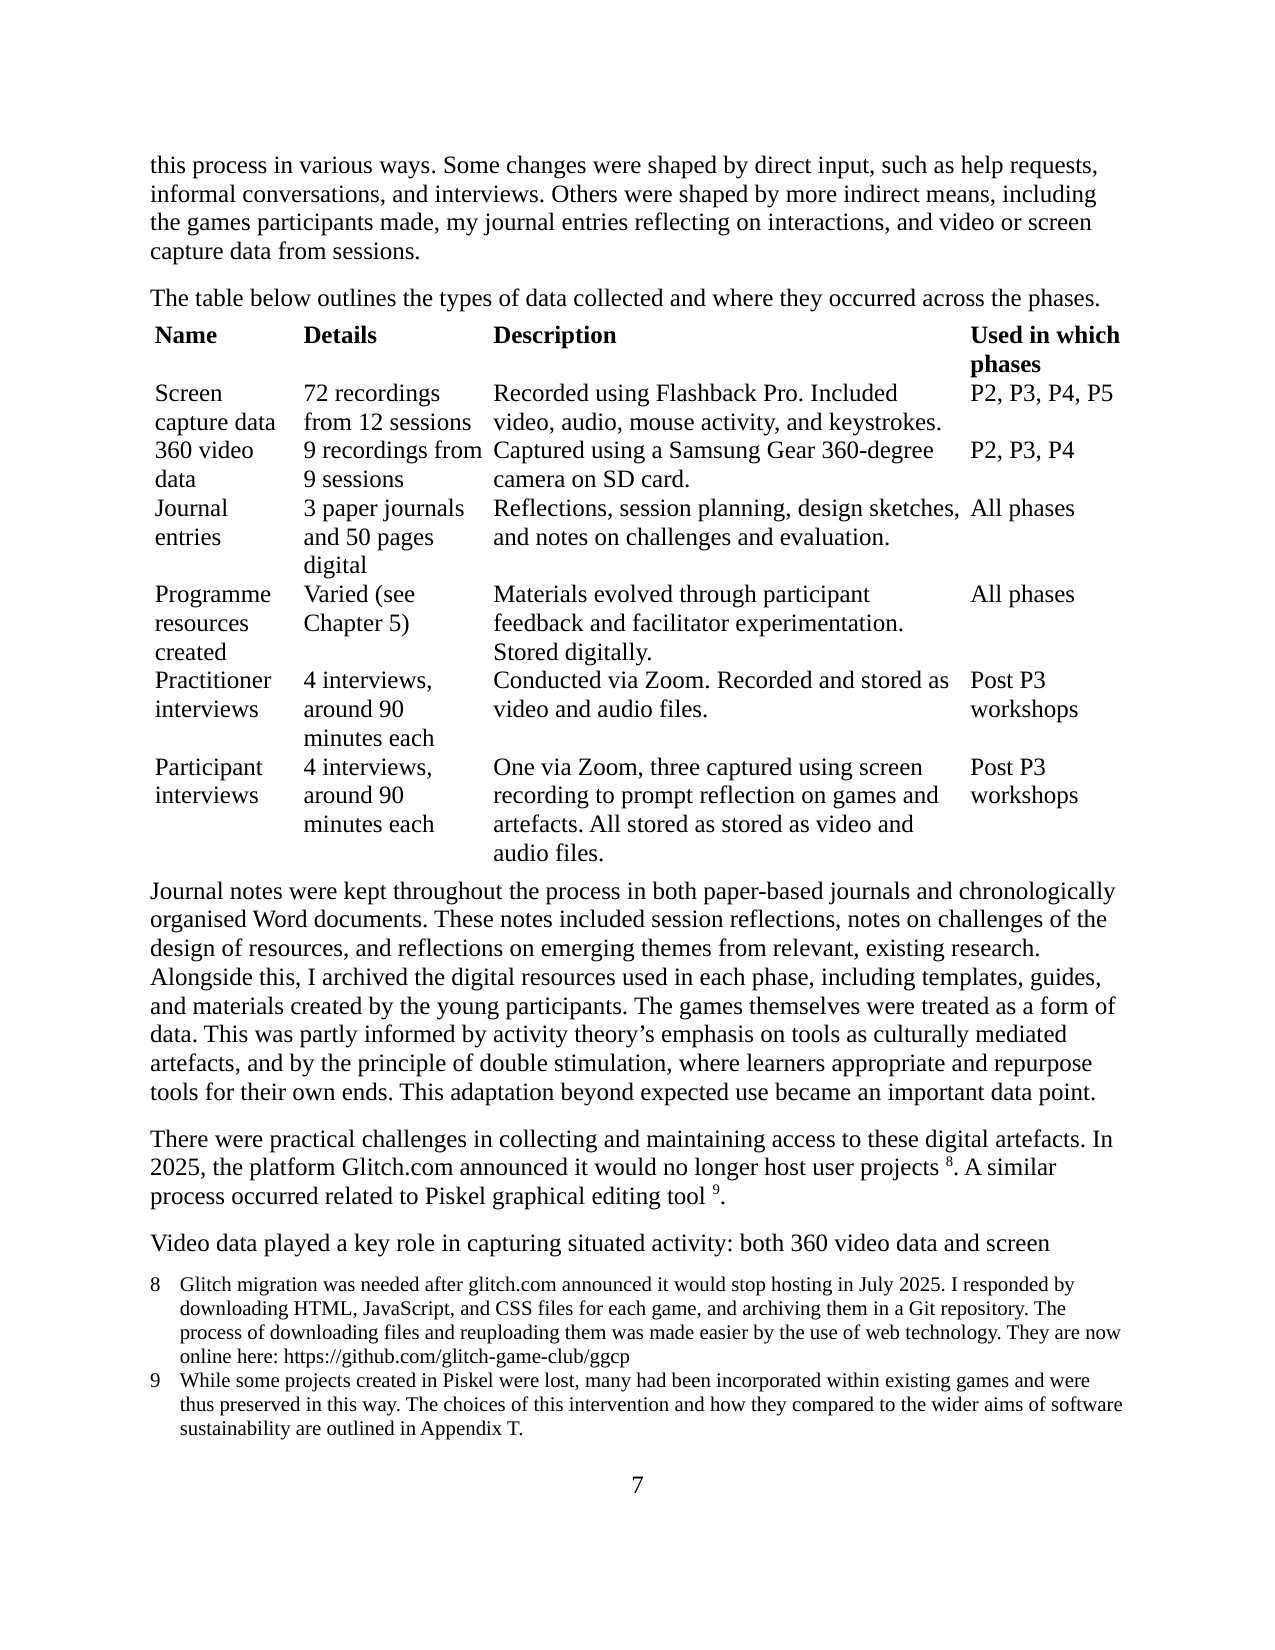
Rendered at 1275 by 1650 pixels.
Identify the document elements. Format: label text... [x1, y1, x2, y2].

table_cell Materials evolved through participant feedback and facilitator experimentation. Stored digitally. [489, 579, 966, 666]
table_cell Recorded using Flashback Pro. Included video, audio, mouse activity, and keystrokes. [489, 378, 966, 436]
table_cell Programme resources created [150, 579, 299, 666]
text The table below outlines the types of data collected and where they occurred across the phases. [150, 283, 1125, 312]
table_cell Participant interviews [150, 752, 299, 867]
table_cell Post P3 workshops [966, 752, 1125, 867]
table_cell All phases [966, 493, 1125, 579]
table_cell Post P3 workshops [966, 666, 1125, 752]
table_cell 360 video data [150, 436, 299, 493]
table_cell Varied (see Chapter 5) [299, 579, 489, 666]
table_cell 3 paper journals and 50 pages digital [299, 493, 489, 579]
table_cell Captured using a Samsung Gear 360-degree camera on SD card. [489, 436, 966, 493]
table_header Details [299, 321, 489, 378]
table_cell 4 interviews, around 90 minutes each [299, 752, 489, 867]
table_cell Practitioner interviews [150, 666, 299, 752]
table_cell One via Zoom, three captured using screen recording to prompt reflection on games and artefacts. All stored as stored as video and audio files. [489, 752, 966, 867]
table_cell Reflections, session planning, design sketches, and notes on challenges and evaluation. [489, 493, 966, 579]
text While some projects created in Piskel were lost, many had been incorporated within existing games and were thus preserved in this way. The choices of this intervention and how they compared to the wider aims of software sustainability are outlined in Appendix T. [150, 1368, 1125, 1440]
text Journal notes were kept throughout the process in both paper-based journals and chronologically organised Word documents. These notes included session reflections, notes on challenges of the design of resources, and reflections on emerging themes from relevant, existing research. Alongside this, I archived the digital resources used in each phase, including templates, guides, and materials created by the young participants. The games themselves were treated as a form of data. This was partly informed by activity theory’s emphasis on tools as culturally mediated artefacts, and by the principle of double stimulation, where learners appropriate and repurpose tools for their own ends. This adaptation beyond expected use became an important data point. [150, 876, 1125, 1106]
table_cell Conducted via Zoom. Recorded and stored as video and audio files. [489, 666, 966, 752]
text Glitch migration was needed after glitch.com announced it would stop hosting in July 2025. I responded by downloading HTML, JavaScript, and CSS files for each game, and archiving them in a Git repository. The process of downloading files and reuploading them was made easier by the use of web technology. They are now online here: https://github.com/glitch-game-club/ggcp [150, 1272, 1125, 1368]
table_cell P2, P3, P4, P5 [966, 378, 1125, 436]
text this process in various ways. Some changes were shaped by direct input, such as help requests, informal conversations, and interviews. Others were shaped by more indirect means, including the games participants made, my journal entries reflecting on interactions, and video or screen capture data from sessions. [150, 150, 1125, 265]
table_header Description [489, 321, 966, 378]
table_cell Screen capture data [150, 378, 299, 436]
text There were practical challenges in collecting and maintaining access to these digital artefacts. In 2025, the platform Glitch.com announced it would no longer host user projects . A similar process occurred related to Piskel graphical editing tool . [150, 1124, 1125, 1210]
table_cell All phases [966, 579, 1125, 666]
table_cell 9 recordings from 9 sessions [299, 436, 489, 493]
table_cell 4 interviews, around 90 minutes each [299, 666, 489, 752]
text Video data played a key role in capturing situated activity: both 360 video data and screen [150, 1228, 1125, 1257]
table_header Used in which phases [966, 321, 1125, 378]
table_cell 72 recordings from 12 sessions [299, 378, 489, 436]
table_cell Journal entries [150, 493, 299, 579]
table_cell P2, P3, P4 [966, 436, 1125, 493]
table_header Name [150, 321, 299, 378]
